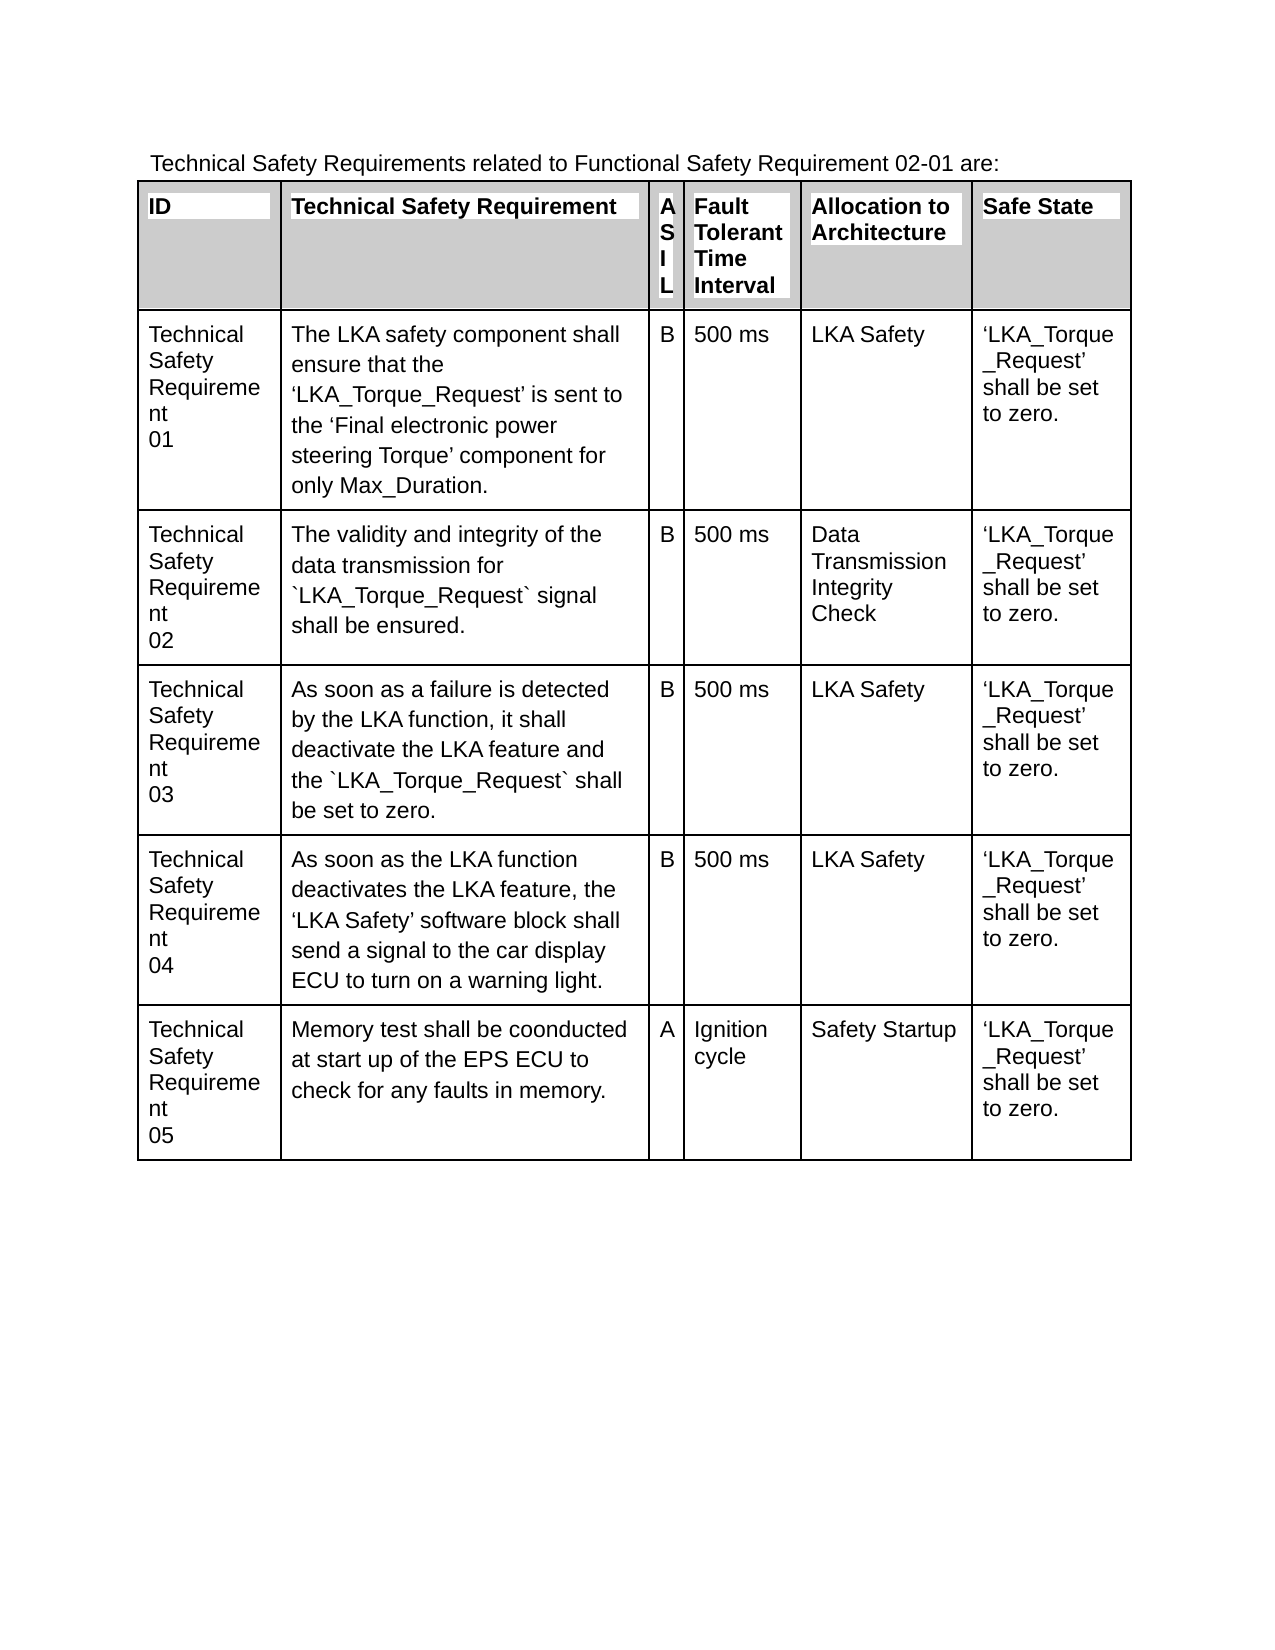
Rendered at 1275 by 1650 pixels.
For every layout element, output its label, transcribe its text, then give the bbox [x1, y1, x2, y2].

table_cell Technical Safety Requirement 01 [139, 311, 280, 509]
table_cell Ignition cycle [685, 1006, 800, 1158]
table_cell Data Transmission Integrity Check [802, 511, 971, 663]
table_cell Technical Safety Requirement 05 [139, 1006, 280, 1158]
table_cell As soon as a failure is detected by the LKA function, it shall deactivate the LKA feature and the `LKA_Torque_Request` shall be set to zero. [282, 666, 648, 834]
table_header Fault Tolerant Time Interval [685, 182, 800, 308]
table_cell Technical Safety Requirement 03 [139, 666, 280, 834]
table_cell LKA Safety [802, 311, 971, 509]
table_header ID [139, 182, 280, 308]
table_cell A [650, 1006, 683, 1158]
table_header Allocation to Architecture [802, 182, 971, 308]
table_cell Memory test shall be coonducted at start up of the EPS ECU to check for any faults in memory. [282, 1006, 648, 1158]
table_cell 500 ms [685, 836, 800, 1004]
table_cell Technical Safety Requirement 04 [139, 836, 280, 1004]
table_cell As soon as the LKA function deactivates the LKA feature, the ‘LKA Safety’ software block shall send a signal to the car display ECU to turn on a warning light. [282, 836, 648, 1004]
table_header ASIL [650, 182, 683, 308]
table_header Technical Safety Requirement [282, 182, 648, 308]
table_cell ‘LKA_Torque_Request’ shall be set to zero. [973, 666, 1130, 834]
table_cell 500 ms [685, 511, 800, 663]
table_cell ‘LKA_Torque_Request’ shall be set to zero. [973, 511, 1130, 663]
text Technical Safety Requirements related to Functional Safety Requirement 02-01 are: [150, 150, 1125, 176]
table_cell 500 ms [685, 666, 800, 834]
table_cell ‘LKA_Torque_Request’ shall be set to zero. [973, 1006, 1130, 1158]
table_cell ‘LKA_Torque_Request’ shall be set to zero. [973, 311, 1130, 509]
table_cell ‘LKA_Torque_Request’ shall be set to zero. [973, 836, 1130, 1004]
table_cell 500 ms [685, 311, 800, 509]
table_cell LKA Safety [802, 836, 971, 1004]
table_header Safe State [973, 182, 1130, 308]
table_cell B [650, 511, 683, 663]
table_cell The LKA safety component shall ensure that the ‘LKA_Torque_Request’ is sent to the ‘Final electronic power steering Torque’ component for only Max_Duration. [282, 311, 648, 509]
table_cell Technical Safety Requirement 02 [139, 511, 280, 663]
table_cell B [650, 836, 683, 1004]
table_cell LKA Safety [802, 666, 971, 834]
table_cell The validity and integrity of the data transmission for `LKA_Torque_Request` signal shall be ensured. [282, 511, 648, 663]
table_cell B [650, 311, 683, 509]
table_cell Safety Startup [802, 1006, 971, 1158]
table_cell B [650, 666, 683, 834]
